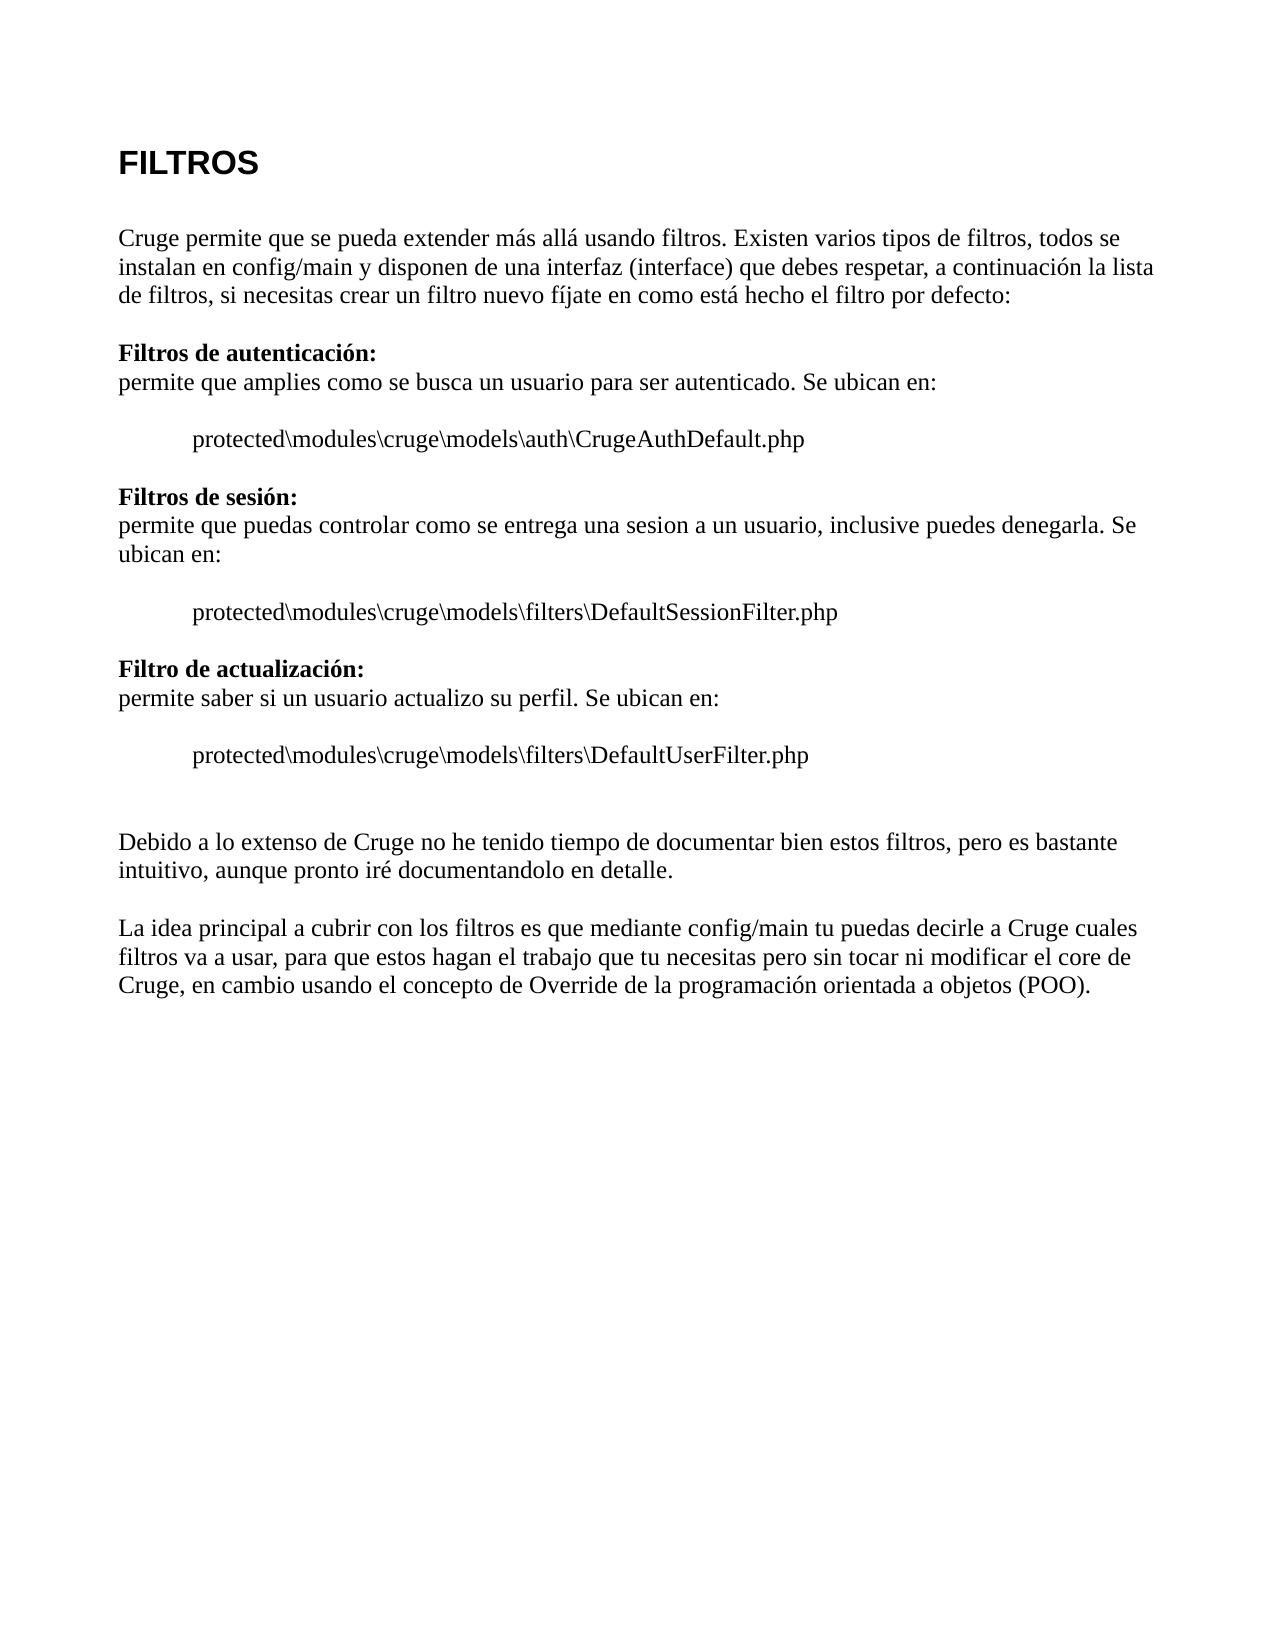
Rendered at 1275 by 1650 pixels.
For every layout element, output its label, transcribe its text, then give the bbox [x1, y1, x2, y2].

subtitle FILTROS [118, 143, 1157, 182]
text Cruge permite que se pueda extender más allá usando filtros. Existen varios tipos de filtros, todos se instalan en config/main y disponen de una interfaz (interface) que debes respetar, a continuación la lista de filtros, si necesitas crear un filtro nuevo fíjate en como está hecho el filtro por defecto: [118, 223, 1157, 309]
text permite saber si un usuario actualizo su perfil. Se ubican en: [118, 683, 1157, 741]
text Filtro de actualización: [118, 654, 1157, 683]
text protected\modules\cruge\models\filters\DefaultUserFilter.php [118, 741, 1157, 769]
text protected\modules\cruge\models\auth\CrugeAuthDefault.php [118, 396, 1157, 453]
text La idea principal a cubrir con los filtros es que mediante config/main tu puedas decirle a Cruge cuales filtros va a usar, para que estos hagan el trabajo que tu necesitas pero sin tocar ni modificar el core de Cruge, en cambio usando el concepto de Override de la programación orientada a objetos (POO). [118, 913, 1157, 999]
text Debido a lo extenso de Cruge no he tenido tiempo de documentar bien estos filtros, pero es bastante intuitivo, aunque pronto iré documentandolo en detalle. [118, 827, 1157, 884]
text Filtros de sesión: [118, 482, 1157, 511]
text protected\modules\cruge\models\filters\DefaultSessionFilter.php [118, 597, 1157, 626]
text permite que amplies como se busca un usuario para ser autenticado. Se ubican en: [118, 367, 1157, 396]
text permite que puedas controlar como se entrega una sesion a un usuario, inclusive puedes denegarla. Se ubican en: [118, 511, 1157, 568]
text Filtros de autenticación: [118, 338, 1157, 367]
